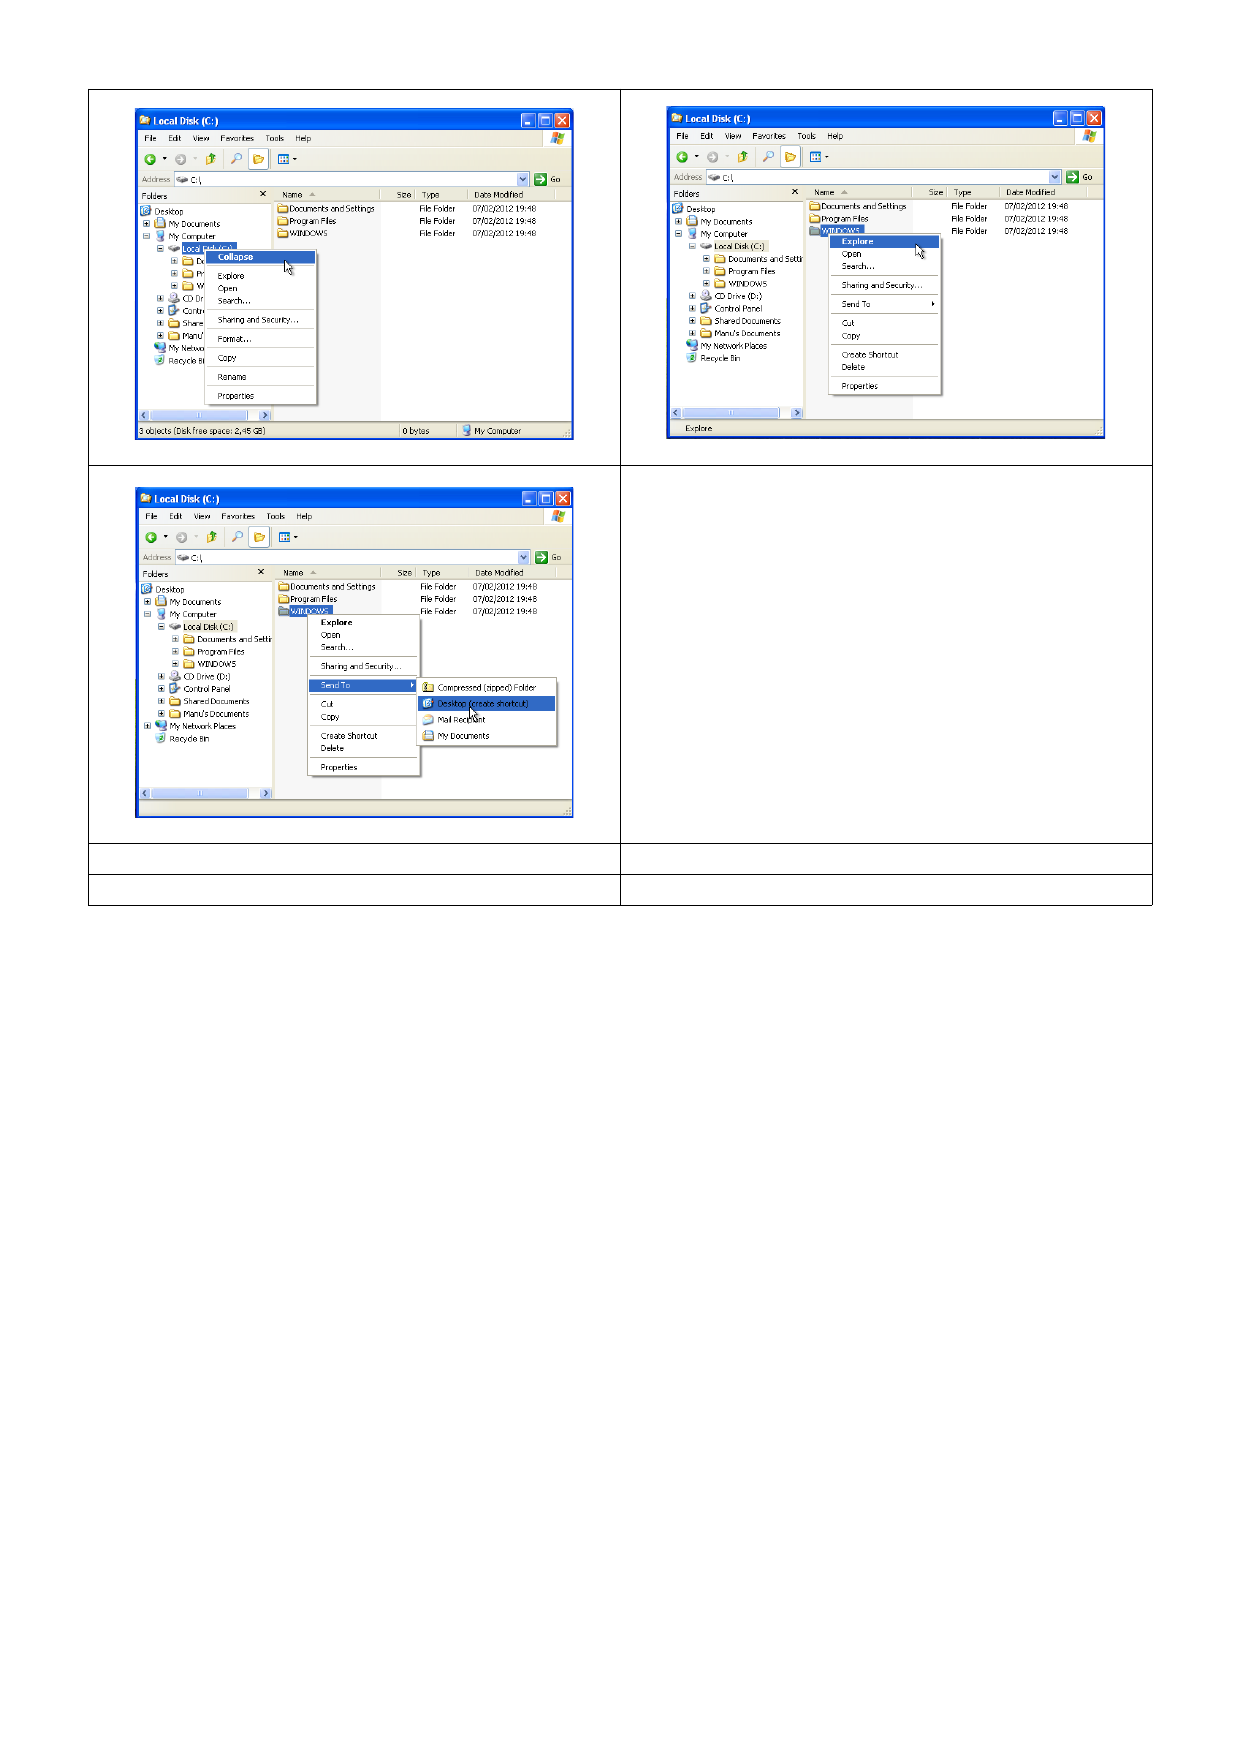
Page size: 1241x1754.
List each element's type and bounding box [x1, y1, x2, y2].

table_cell [89, 844, 620, 874]
table_cell [621, 466, 1152, 843]
table_cell [89, 875, 620, 905]
table_header [89, 440, 620, 465]
picture [134, 108, 574, 440]
table_cell [621, 844, 1152, 874]
table_header [621, 90, 1152, 465]
table_header [89, 90, 620, 439]
table_cell [621, 875, 1152, 905]
picture [666, 106, 1106, 439]
picture [135, 487, 574, 818]
table_cell [89, 466, 620, 843]
